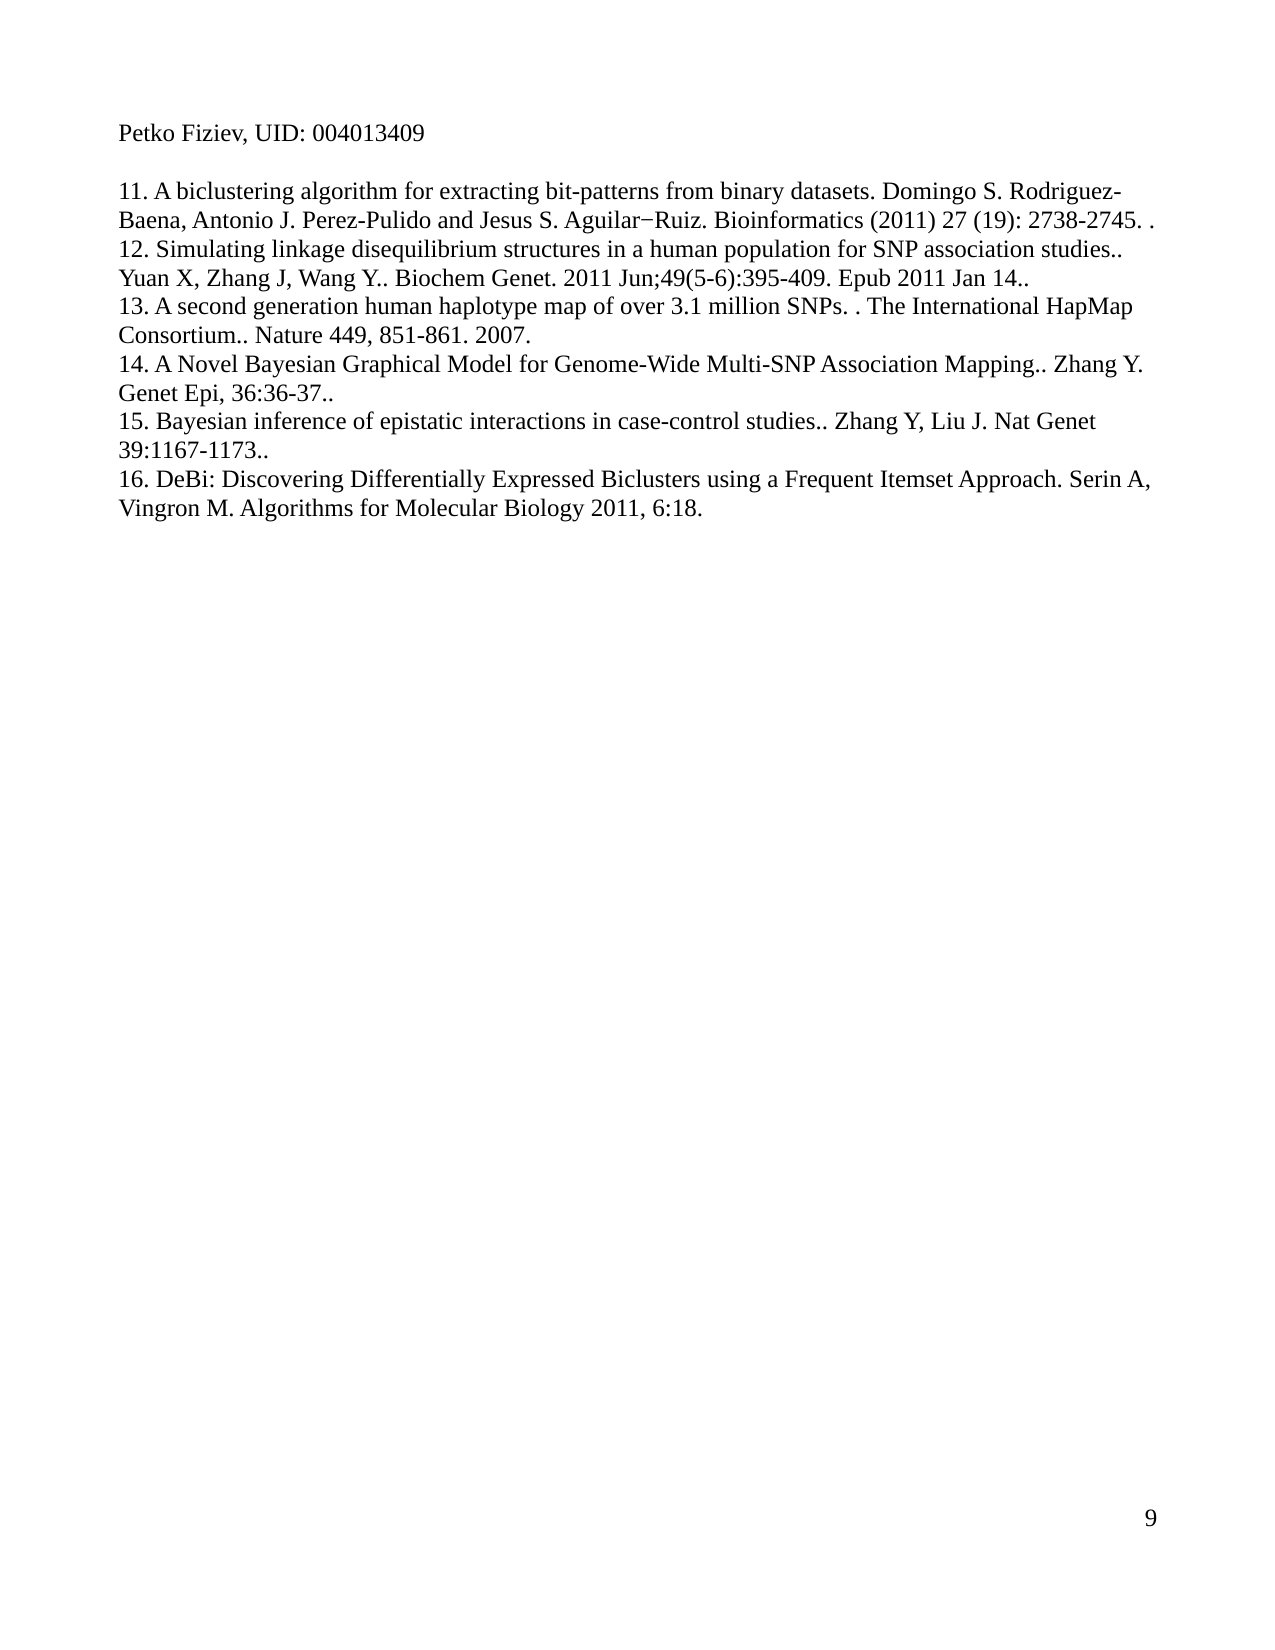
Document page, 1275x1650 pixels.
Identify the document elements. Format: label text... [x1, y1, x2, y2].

text 14. A Novel Bayesian Graphical Model for Genome-Wide Multi-SNP Association Mapping.. Zhang Y. Genet Epi, 36:36-37.. [118, 349, 1157, 406]
text 15. Bayesian inference of epistatic interactions in case-control studies.. Zhang Y, Liu J. Nat Genet 39:1167-1173.. [118, 406, 1157, 464]
text 12. Simulating linkage disequilibrium structures in a human population for SNP association studies.. Yuan X, Zhang J, Wang Y.. Biochem Genet. 2011 Jun;49(5-6):395-409. Epub 2011 Jan 14.. [118, 234, 1157, 291]
text 11. A biclustering algorithm for extracting bit-patterns from binary datasets. Domingo S. Rodriguez-Baena, Antonio J. Perez-Pulido and Jesus S. Aguilar−Ruiz. Bioinformatics (2011) 27 (19): 2738-2745. . [118, 176, 1157, 234]
text 16. DeBi: Discovering Differentially Expressed Biclusters using a Frequent Itemset Approach. Serin A, Vingron M. Algorithms for Molecular Biology 2011, 6:18. [118, 464, 1157, 521]
text 13. A second generation human haplotype map of over 3.1 million SNPs. . The International HapMap Consortium.. Nature 449, 851-861. 2007. [118, 291, 1157, 349]
